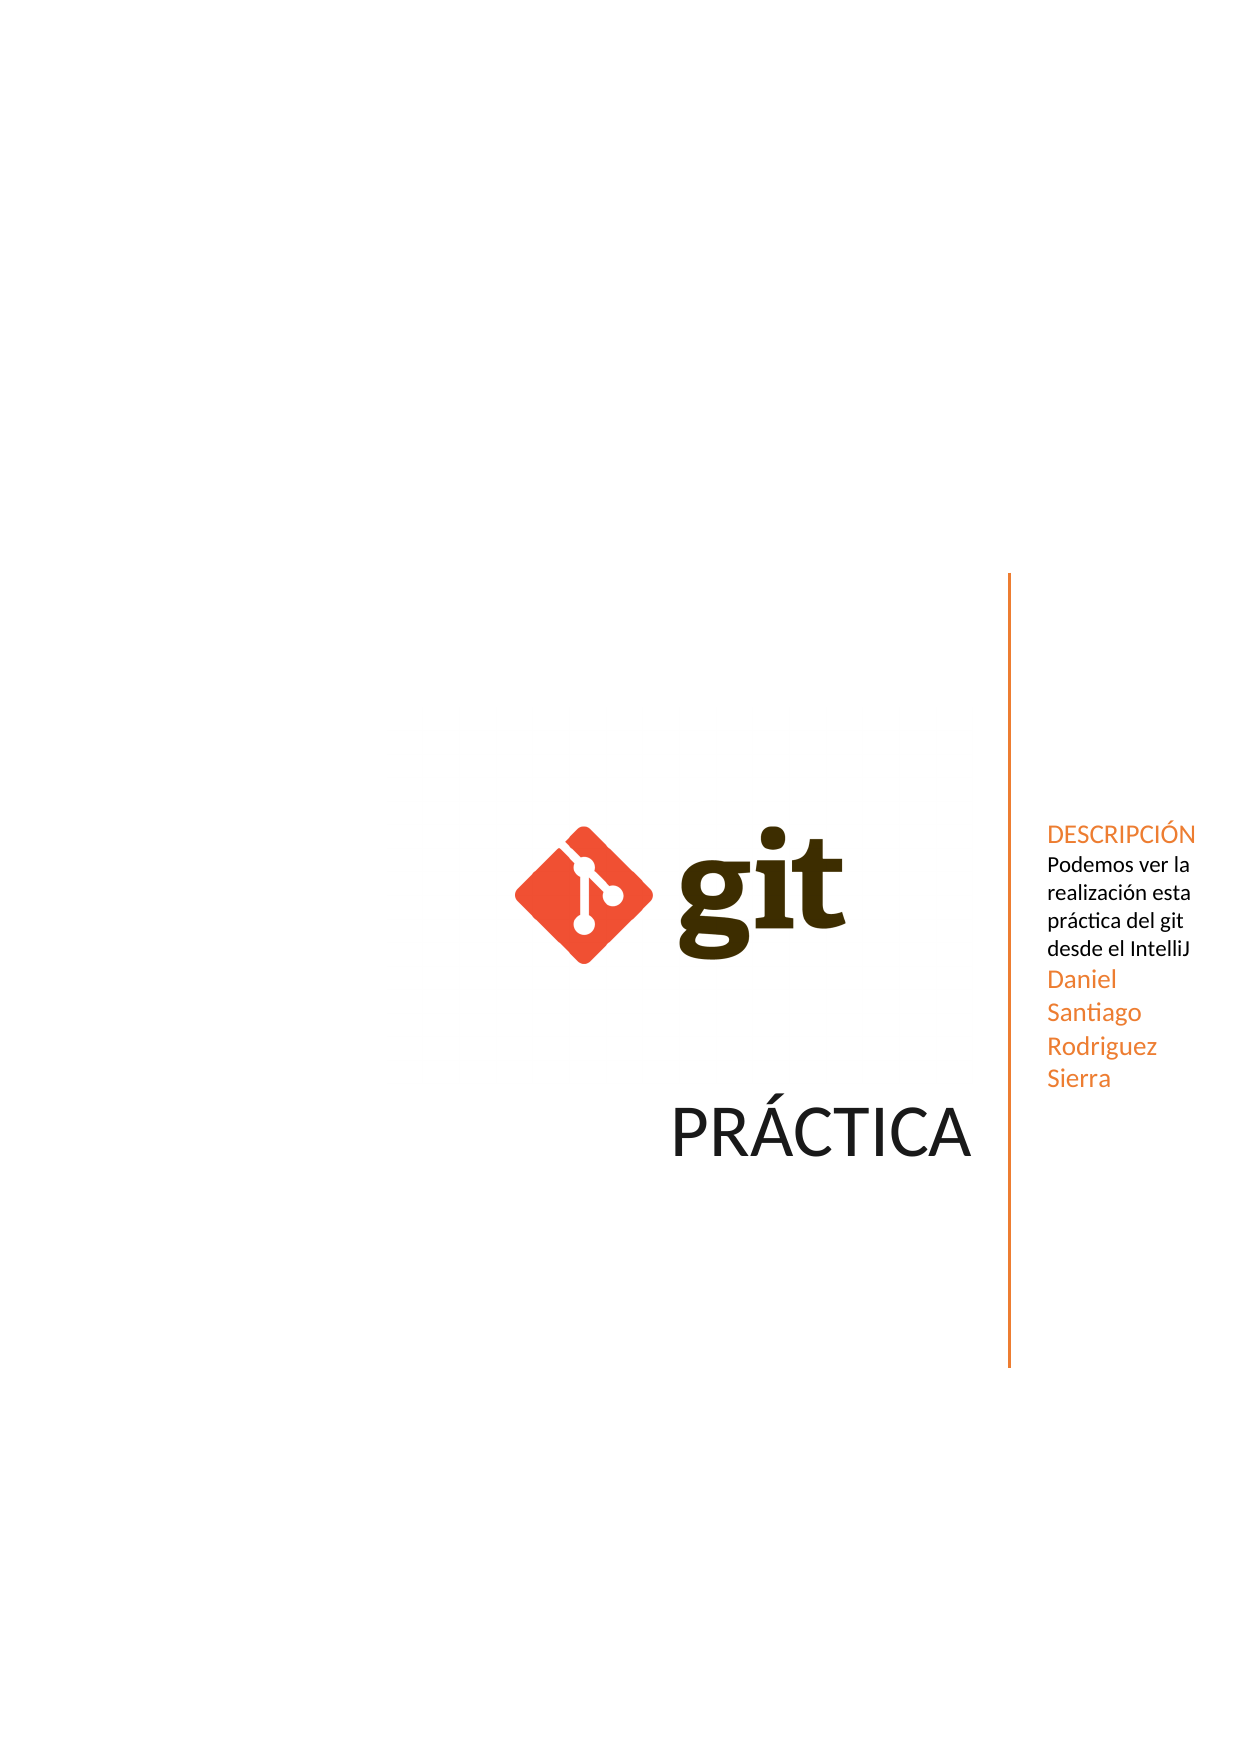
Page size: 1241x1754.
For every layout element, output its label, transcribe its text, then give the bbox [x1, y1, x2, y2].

table_header Descripción Podemos ver la realización esta práctica del git desde el IntelliJ Daniel Santiago Rodriguez Sierra [1011, 573, 1240, 1368]
table_header PRÁCTICA [0, 573, 1008, 1368]
